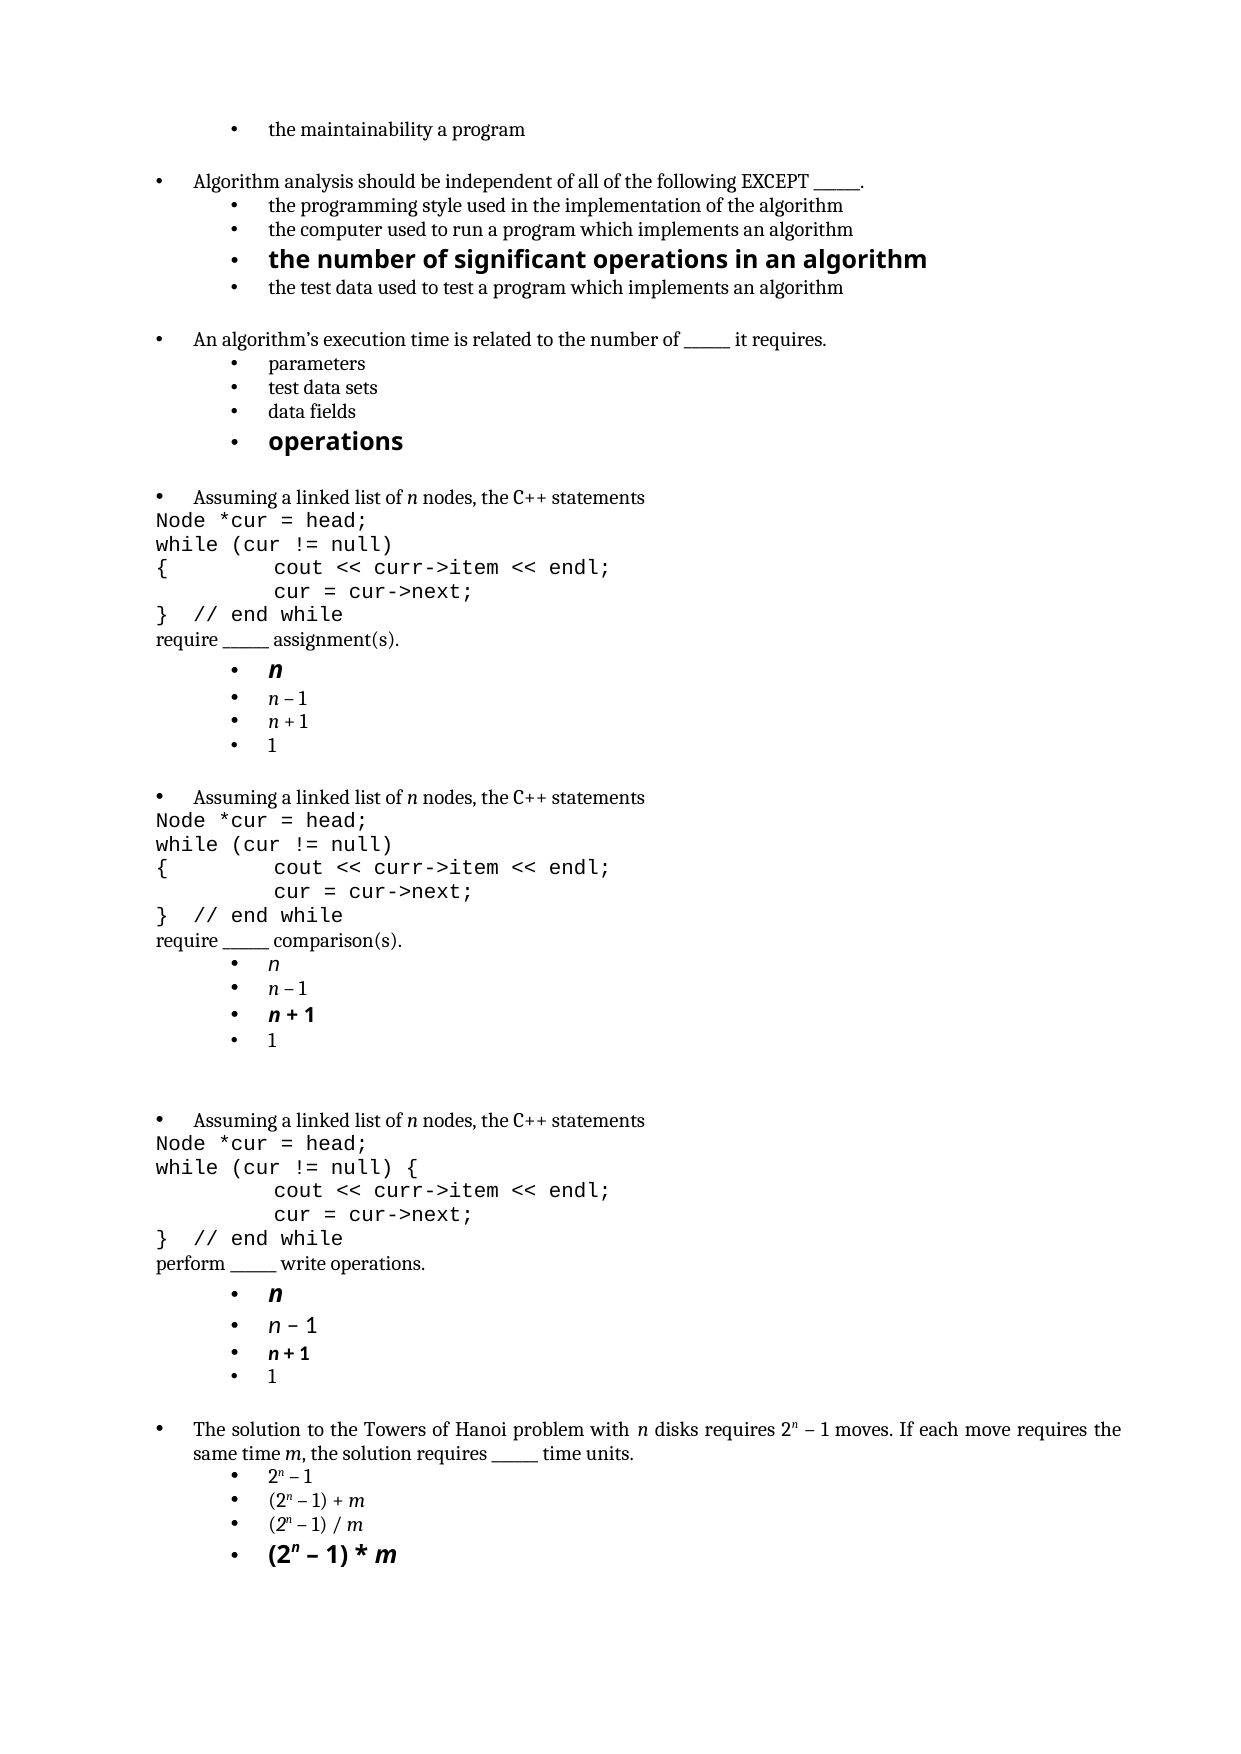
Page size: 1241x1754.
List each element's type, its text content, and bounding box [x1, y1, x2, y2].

list the programming style used in the implementation of the algorithm [231, 194, 1122, 218]
text Node *cur = head; [156, 810, 1122, 834]
text } // end while [156, 904, 1122, 928]
list parameters [231, 352, 1122, 376]
text cur = cur->next; [156, 581, 1122, 604]
text } // end while [156, 604, 1122, 628]
list n [231, 1275, 1122, 1309]
text { cout << curr->item << endl; [156, 857, 1122, 881]
text require ______ comparison(s). [156, 928, 1122, 952]
list 2n – 1 [231, 1465, 1122, 1489]
list n – 1 [231, 977, 1122, 1001]
list (2n – 1) + m [231, 1489, 1122, 1513]
list Assuming a linked list of n nodes, the C++ statements [156, 1109, 1122, 1133]
list n – 1 [231, 1309, 1122, 1340]
list n + 1 [231, 1340, 1122, 1365]
text cout << curr->item << endl; [156, 1180, 1122, 1204]
list 1 [231, 1029, 1122, 1053]
list n + 1 [231, 1001, 1122, 1029]
list (2n – 1) / m [231, 1513, 1122, 1537]
text perform ______ write operations. [156, 1251, 1122, 1275]
list data fields [231, 400, 1122, 424]
text while (cur != null) [156, 533, 1122, 557]
list An algorithm’s execution time is related to the number of ______ it requires. [156, 328, 1122, 352]
list test data sets [231, 376, 1122, 400]
list (2n – 1) * m [231, 1537, 1122, 1571]
list 1 [231, 1365, 1122, 1389]
text while (cur != null) { [156, 1157, 1122, 1180]
list the computer used to run a program which implements an algorithm [231, 218, 1122, 242]
list the test data used to test a program which implements an algorithm [231, 276, 1122, 300]
list the maintainability a program [231, 118, 1122, 142]
text { cout << curr->item << endl; [156, 557, 1122, 581]
text Node *cur = head; [156, 1133, 1122, 1157]
list Assuming a linked list of n nodes, the C++ statements [156, 486, 1122, 510]
list n [231, 952, 1122, 977]
list operations [231, 424, 1122, 458]
list n + 1 [231, 710, 1122, 734]
list n – 1 [231, 686, 1122, 710]
list n [231, 652, 1122, 686]
text cur = cur->next; [156, 1204, 1122, 1228]
list The solution to the Towers of Hanoi problem with n disks requires 2n – 1 moves. If each move requires the same time m, the solution requires ______ time units. [156, 1417, 1122, 1465]
text cur = cur->next; [156, 881, 1122, 904]
text require ______ assignment(s). [156, 628, 1122, 652]
list Assuming a linked list of n nodes, the C++ statements [156, 786, 1122, 810]
text } // end while [156, 1228, 1122, 1251]
list the number of significant operations in an algorithm [231, 242, 1122, 276]
list 1 [231, 734, 1122, 758]
list Algorithm analysis should be independent of all of the following EXCEPT ______. [156, 170, 1122, 194]
text while (cur != null) [156, 834, 1122, 857]
text Node *cur = head; [156, 510, 1122, 533]
